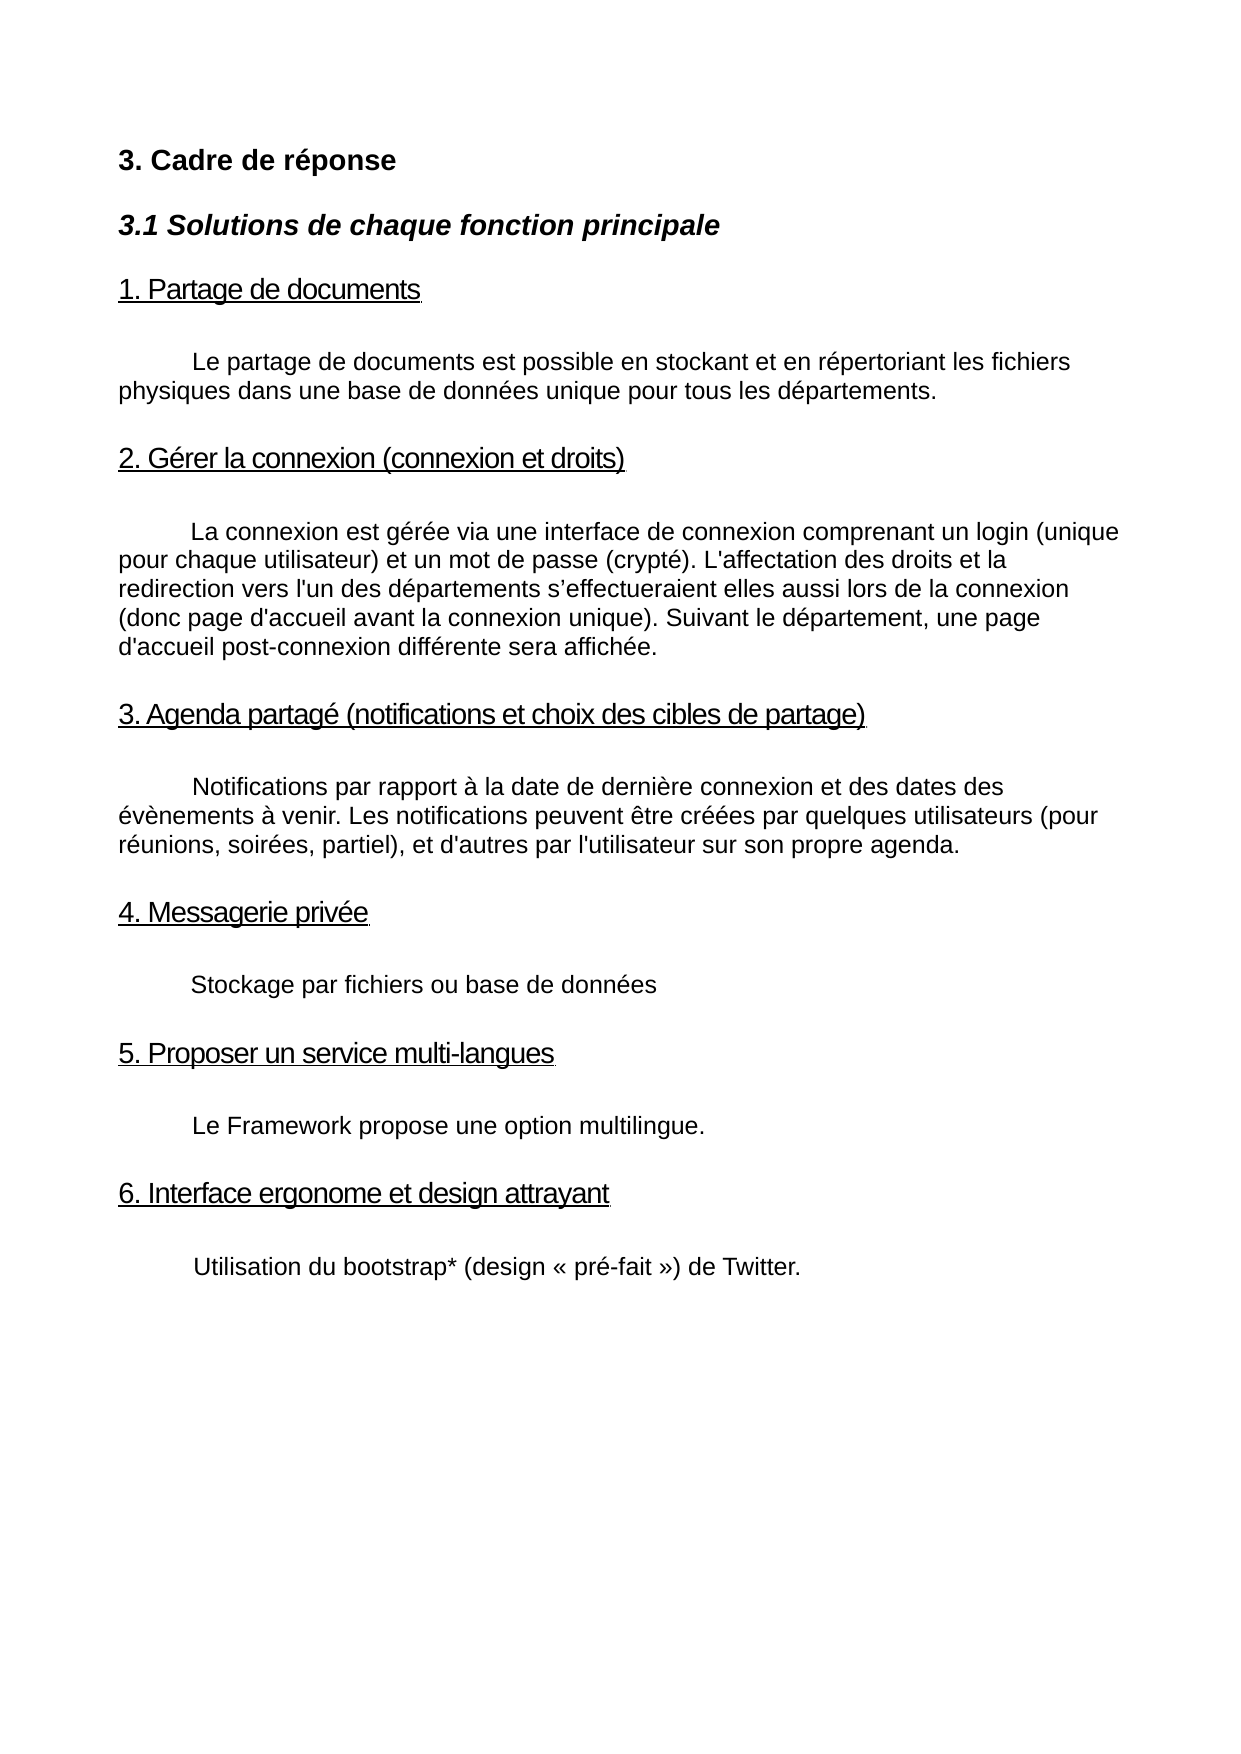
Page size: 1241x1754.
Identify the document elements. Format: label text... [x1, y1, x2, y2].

text Le Framework propose une option multilingue. [118, 1111, 1122, 1140]
subtitle 2. Gérer la connexion (connexion et droits) [118, 442, 1122, 475]
subtitle 3. Cadre de réponse [118, 143, 1122, 177]
subtitle 1. Partage de documents [118, 273, 1122, 306]
subtitle 3. Agenda partagé (notifications et choix des cibles de partage) [118, 698, 1122, 731]
text Stockage par fichiers ou base de données [118, 970, 1122, 999]
subtitle 5. Proposer un service multi-langues [118, 1036, 1122, 1070]
text Le partage de documents est possible en stockant et en répertoriant les fichiers physiques dans une base de données unique pour tous les départements. [118, 347, 1122, 405]
subtitle 3.1 Solutions de chaque fonction principale [118, 208, 1122, 241]
text Utilisation du bootstrap* (design « pré-fait ») de Twitter. [118, 1252, 1122, 1280]
text Notifications par rapport à la date de dernière connexion et des dates des évènements à venir. Les notifications peuvent être créées par quelques utilisateurs (pour réunions, soirées, partiel), et d'autres par l'utilisateur sur son propre agenda. [118, 772, 1122, 858]
text La connexion est gérée via une interface de connexion comprenant un login (unique pour chaque utilisateur) et un mot de passe (crypté). L'affectation des droits et la redirection vers l'un des départements s’effectueraient elles aussi lors de la connexion (donc page d'accueil avant la connexion unique). Suivant le département, une page d'accueil post-connexion différente sera affichée. [118, 517, 1122, 660]
subtitle 4. Messagerie privée [118, 896, 1122, 929]
subtitle 6. Interface ergonome et design attrayant [118, 1177, 1122, 1210]
